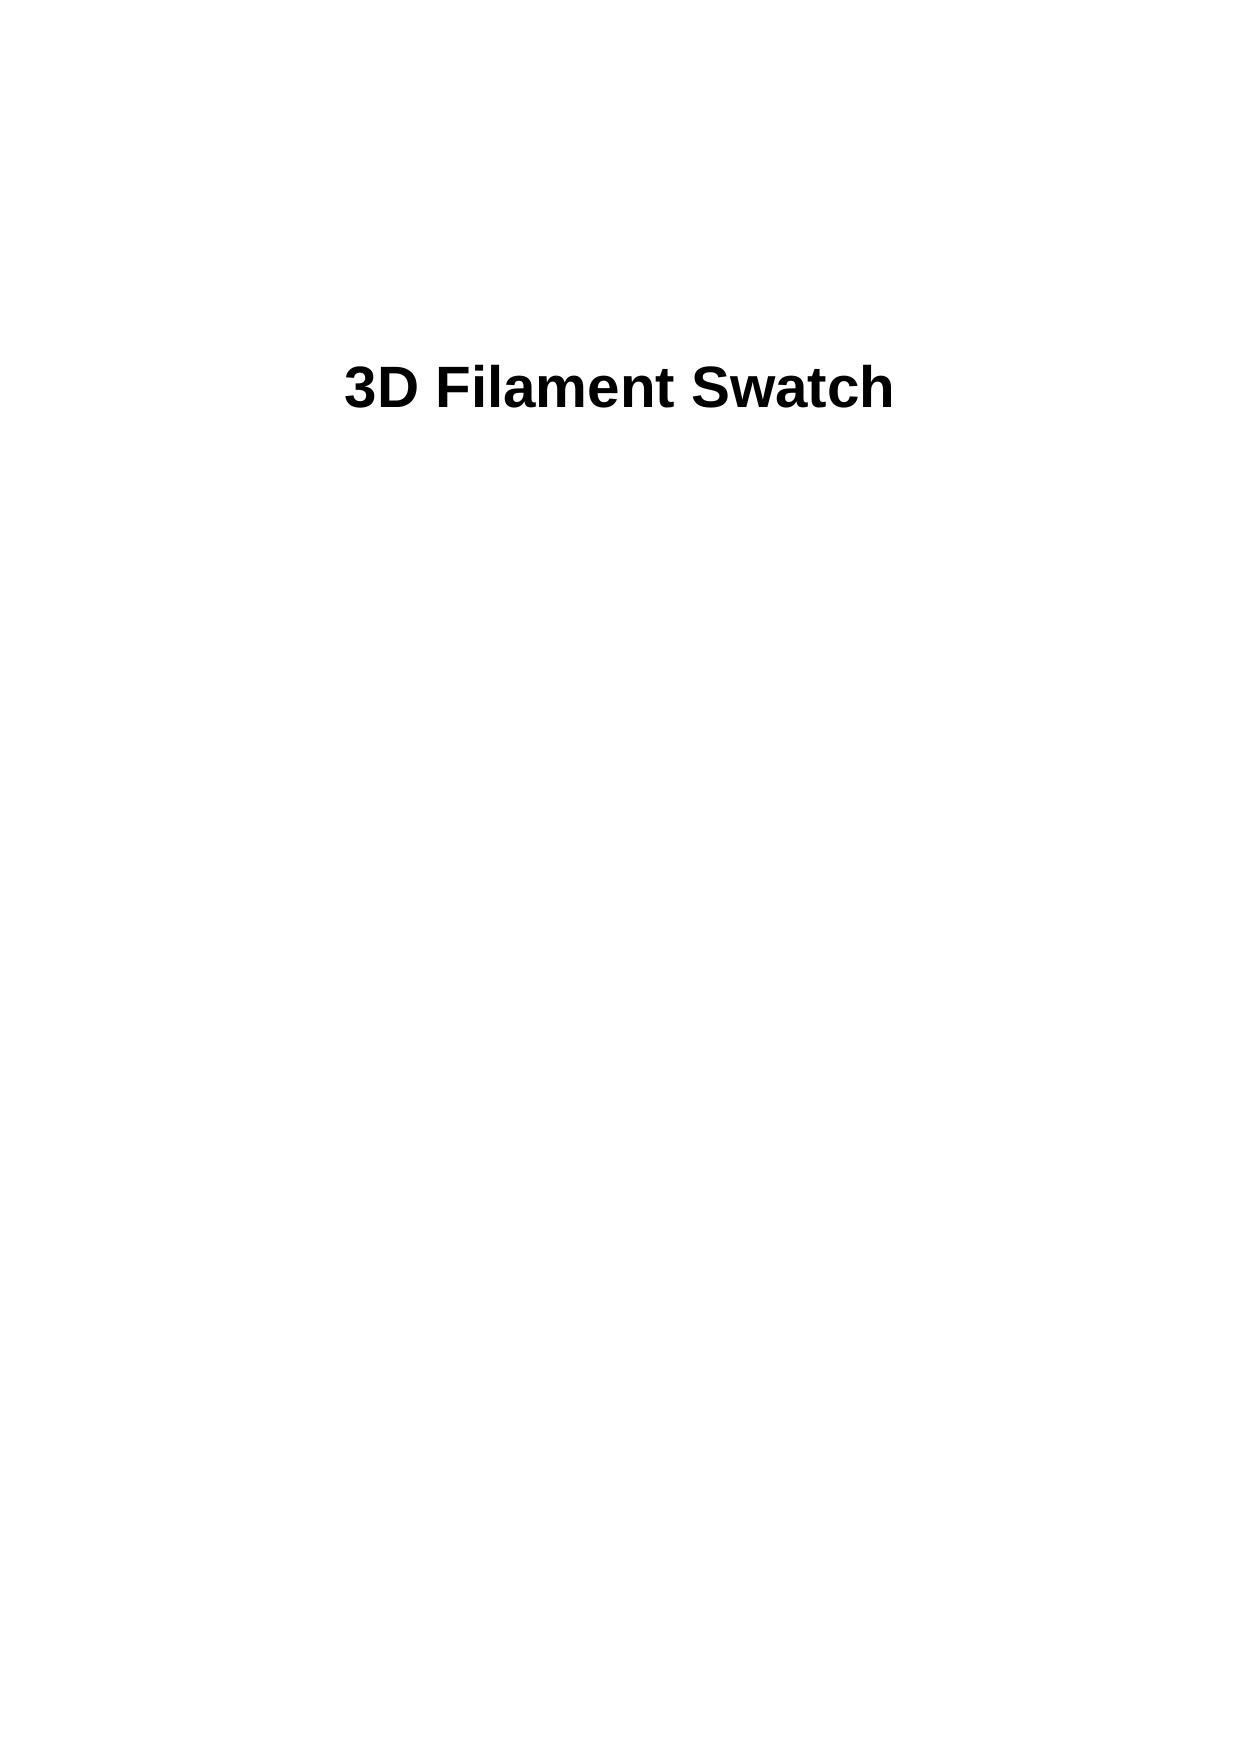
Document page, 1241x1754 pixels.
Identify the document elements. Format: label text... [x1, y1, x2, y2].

title 3D Filament Swatch [118, 352, 1122, 419]
